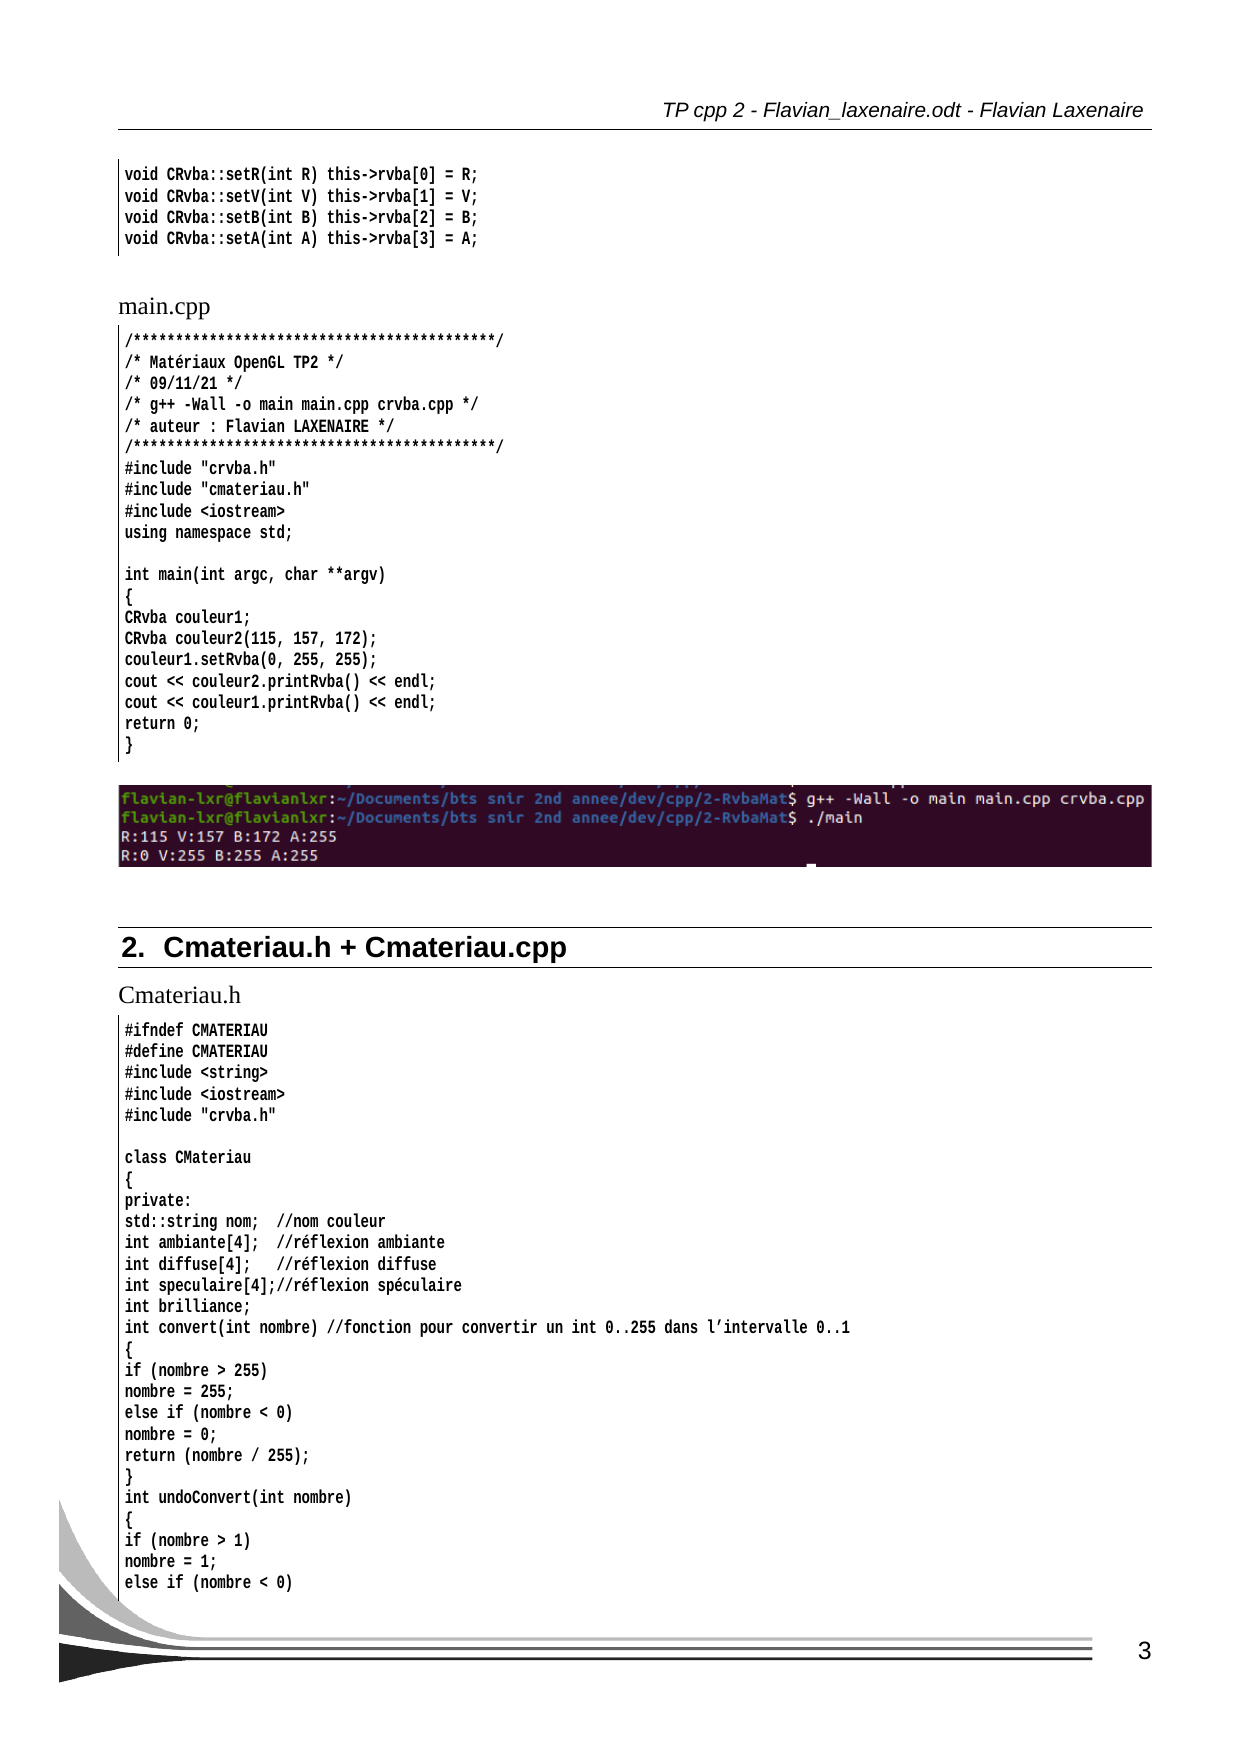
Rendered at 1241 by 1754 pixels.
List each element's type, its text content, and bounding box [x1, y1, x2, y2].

text void CRvba::setR(int R) this->rvba[0] = R; [119, 159, 1152, 186]
text return 0; [119, 714, 1152, 735]
text nombre = 255; [119, 1382, 1152, 1403]
text { [119, 1169, 1152, 1191]
text cout << couleur2.printRvba() << endl; [119, 671, 1152, 693]
text nombre = 1; [1093, 1552, 1152, 1573]
text } [119, 1467, 1152, 1488]
text void CRvba::setB(int B) this->rvba[2] = B; [119, 208, 1152, 229]
text void CRvba::setA(int A) this->rvba[3] = A; [119, 229, 1152, 256]
text CRvba couleur1; [119, 608, 1152, 629]
text int convert(int nombre) //fonction pour convertir un int 0..255 dans l’intervalle 0..1 [119, 1318, 1152, 1339]
text { [119, 1339, 1152, 1361]
subtitle Cmateriau.h + Cmateriau.cpp [118, 928, 1152, 967]
text int main(int argc, char **argv) [119, 565, 1152, 586]
text #define CMATERIAU [119, 1042, 1152, 1063]
text } [119, 735, 1152, 762]
text private: [119, 1191, 1152, 1212]
text #include <iostream> [119, 1084, 1152, 1106]
text /*******************************************/ [119, 325, 1152, 353]
text Cmateriau.h [118, 980, 1152, 1009]
text #include <iostream> [119, 501, 1152, 523]
text /* 09/11/21 */ [119, 374, 1152, 395]
text int brilliance; [119, 1297, 1152, 1318]
text CRvba couleur2(115, 157, 172); [119, 629, 1152, 650]
text int speculaire[4];//réflexion spéculaire [119, 1276, 1152, 1297]
text void CRvba::setV(int V) this->rvba[1] = V; [119, 186, 1152, 208]
text couleur1.setRvba(0, 255, 255); [119, 650, 1152, 671]
text else if (nombre < 0) [1093, 1573, 1152, 1601]
text if (nombre > 1) [1093, 1531, 1152, 1552]
text #ifndef CMATERIAU [119, 1015, 1152, 1042]
text std::string nom; //nom couleur [119, 1212, 1152, 1233]
text main.cpp [118, 291, 1152, 319]
picture [59, 1500, 1093, 1683]
text using namespace std; [119, 523, 1152, 544]
text cout << couleur1.printRvba() << endl; [119, 693, 1152, 714]
picture [118, 785, 1152, 867]
text #include "crvba.h" [119, 1106, 1152, 1127]
text int diffuse[4]; //réflexion diffuse [119, 1254, 1152, 1276]
text #include "cmateriau.h" [119, 480, 1152, 501]
text int undoConvert(int nombre) [119, 1488, 1152, 1509]
text /* auteur : Flavian LAXENAIRE */ [119, 416, 1152, 438]
text /* Matériaux OpenGL TP2 */ [119, 353, 1152, 374]
text return (nombre / 255); [119, 1446, 1152, 1467]
text else if (nombre < 0) [119, 1403, 1152, 1424]
text if (nombre > 255) [119, 1361, 1152, 1382]
text nombre = 0; [119, 1424, 1152, 1446]
text #include <string> [119, 1063, 1152, 1084]
text #include "crvba.h" [119, 459, 1152, 480]
text int ambiante[4]; //réflexion ambiante [119, 1233, 1152, 1254]
text /* g++ -Wall -o main main.cpp crvba.cpp */ [119, 395, 1152, 416]
text { [1093, 1509, 1152, 1531]
text { [119, 586, 1152, 608]
text /*******************************************/ [119, 438, 1152, 459]
text class CMateriau [119, 1148, 1152, 1169]
